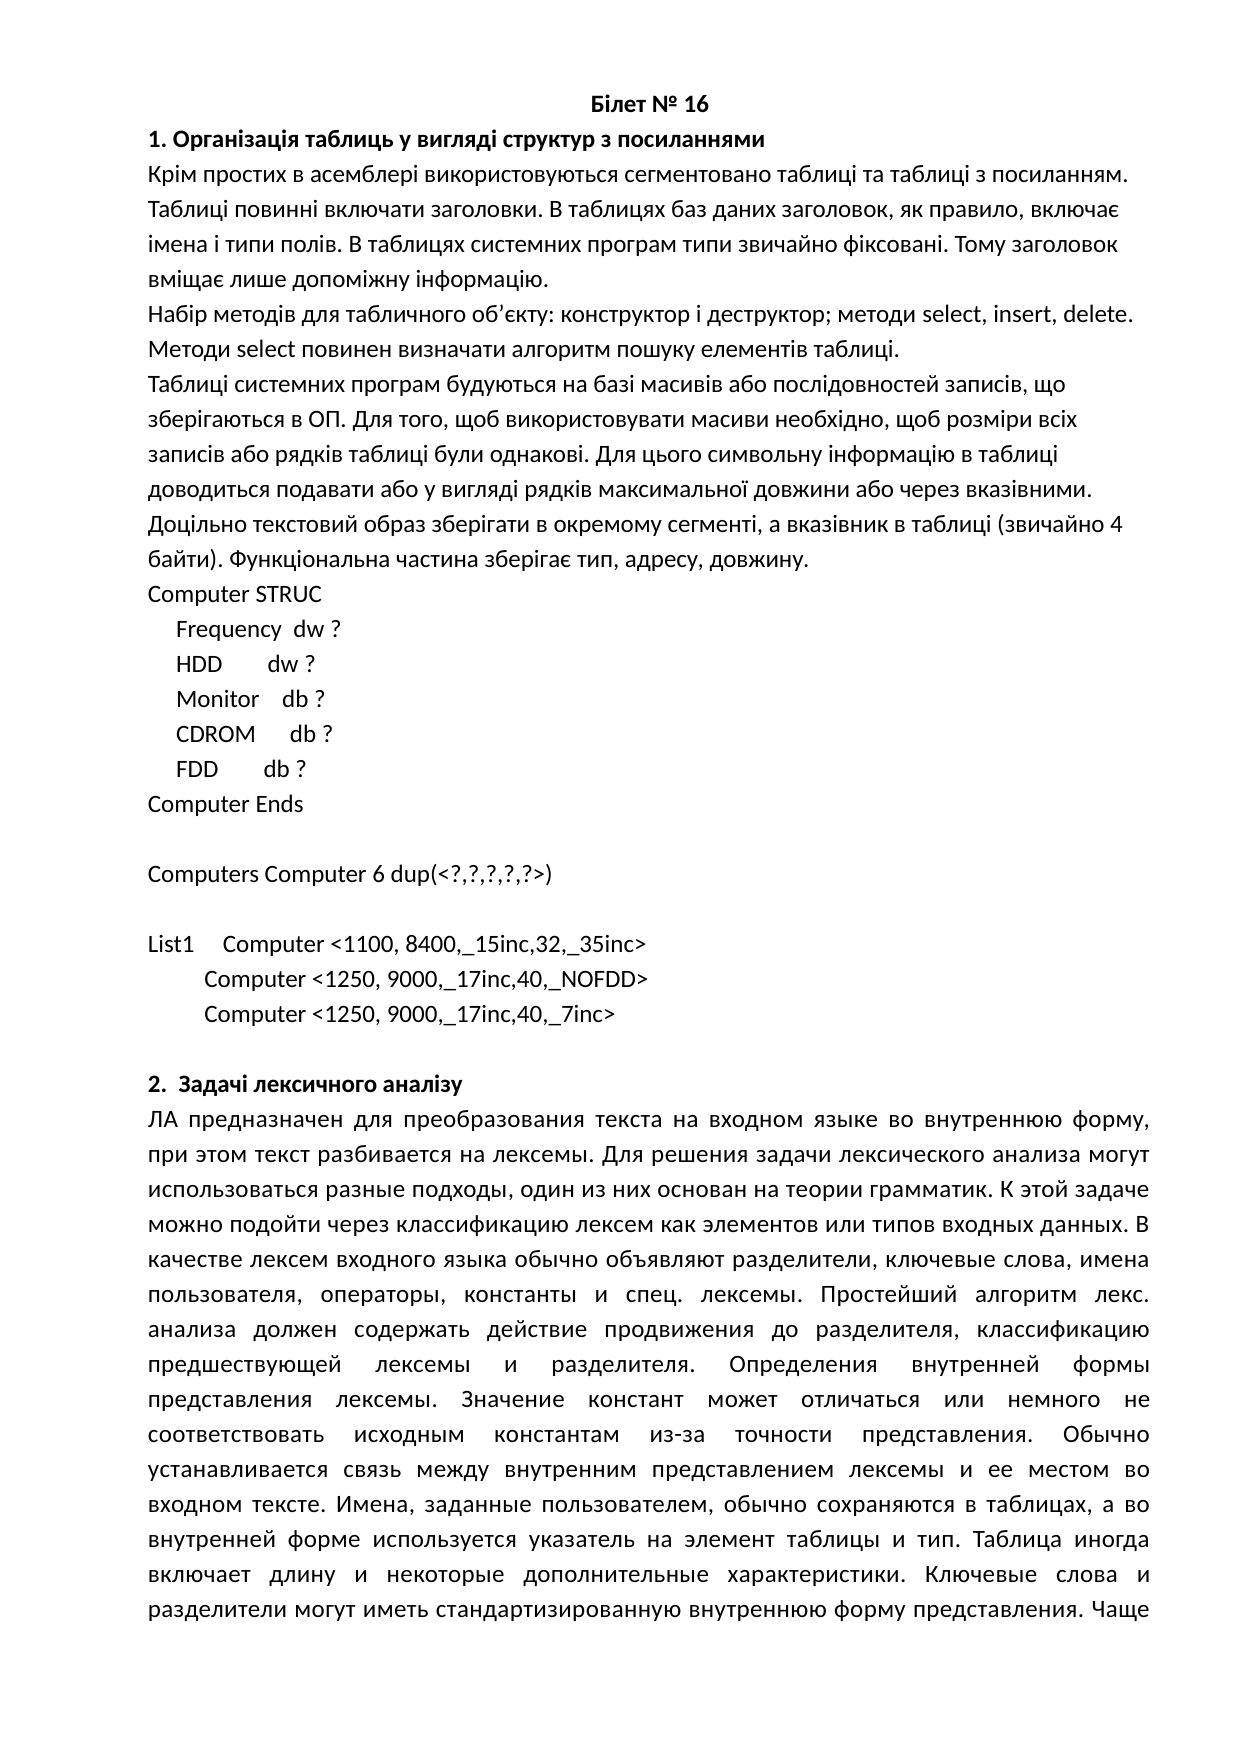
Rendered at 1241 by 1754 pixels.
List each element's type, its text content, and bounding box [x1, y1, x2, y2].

text CDROM db ? [148, 718, 1152, 749]
text Computer STRUC [148, 578, 1152, 609]
text List1 Computer <1100, 8400,_15inc,32,_35inc> [148, 928, 1152, 959]
text Набір методів для табличного об’єкту: конструктор і деструктор; методи select, insert, delete. [148, 298, 1152, 329]
text Computer <1250, 9000,_17inc,40,_NOFDD> [148, 963, 1152, 994]
text 2. Задачі лексичного аналізу [148, 1068, 1152, 1099]
text Computer Ends [148, 788, 1152, 819]
text FDD db ? [148, 753, 1152, 784]
text Computer <1250, 9000,_17inc,40,_7inc> [148, 998, 1152, 1029]
text Крім простих в асемблері використовуються сегментовано таблиці та таблиці з посиланням. Таблиці повинні включати заголовки. В таблицях баз даних заголовок, як правило, включає імена і типи полів. В таблицях системних програм типи звичайно фіксовані. Тому заголовок вміщає лише допоміжну інформацію. [148, 158, 1152, 294]
text 1. Організація таблиць у вигляді структур з посиланнями [148, 123, 1152, 154]
text Frequency dw ? [148, 613, 1152, 644]
text Білет № 16 [148, 88, 1152, 119]
text Методи select повинен визначати алгоритм пошуку елементів таблиці. [148, 333, 1152, 364]
text Monitor db ? [148, 683, 1152, 714]
text Таблиці системних програм будуються на базі масивів або послідовностей записів, що зберігаються в ОП. Для того, щоб використовувати масиви необхідно, щоб розміри всіх записів або рядків таблиці були однакові. Для цього символьну інформацію в таблиці доводиться подавати або у вигляді рядків максимальної довжини або через вказівними. Доцільно текстовий образ зберігати в окремому сегменті, а вказівник в таблиці (звичайно 4 байти). Функціональна частина зберігає тип, адресу, довжину. [148, 368, 1152, 574]
text Computers Computer 6 dup(<?,?,?,?,?>) [148, 858, 1152, 889]
text ЛА предназначен для преобразования текста на входном языке во внутреннюю форму, при этом текст разбивается на лексемы. Для решения задачи лексического анализа могут использоваться разные подходы, один из них основан на теории грамматик. К этой задаче можно подойти через классификацию лексем как элементов или типов входных данных. В качестве лексем входного языка обычно объявляют разделители, ключевые слова, имена пользователя, операторы, константы и спец. лексемы. Простейший алгоритм лекс. анализа должен содержать действие продвижения до разделителя, классификацию предшествующей лексемы и разделителя. Определения внутренней формы представления лексемы. Значение констант может отличаться или немного не соответствовать исходным константам из-за точности представления. Обычно устанавливается связь между внутренним представлением лексемы и ее местом во входном тексте. Имена, заданные пользователем, обычно сохраняются в таблицах, а во внутренней форме используется указатель на элемент таблицы и тип. Таблица иногда включает длину и некоторые дополнительные характеристики. Ключевые слова и разделители могут иметь стандартизированную внутреннюю форму представления. Чаще [148, 1103, 1152, 1624]
text HDD dw ? [148, 648, 1152, 679]
